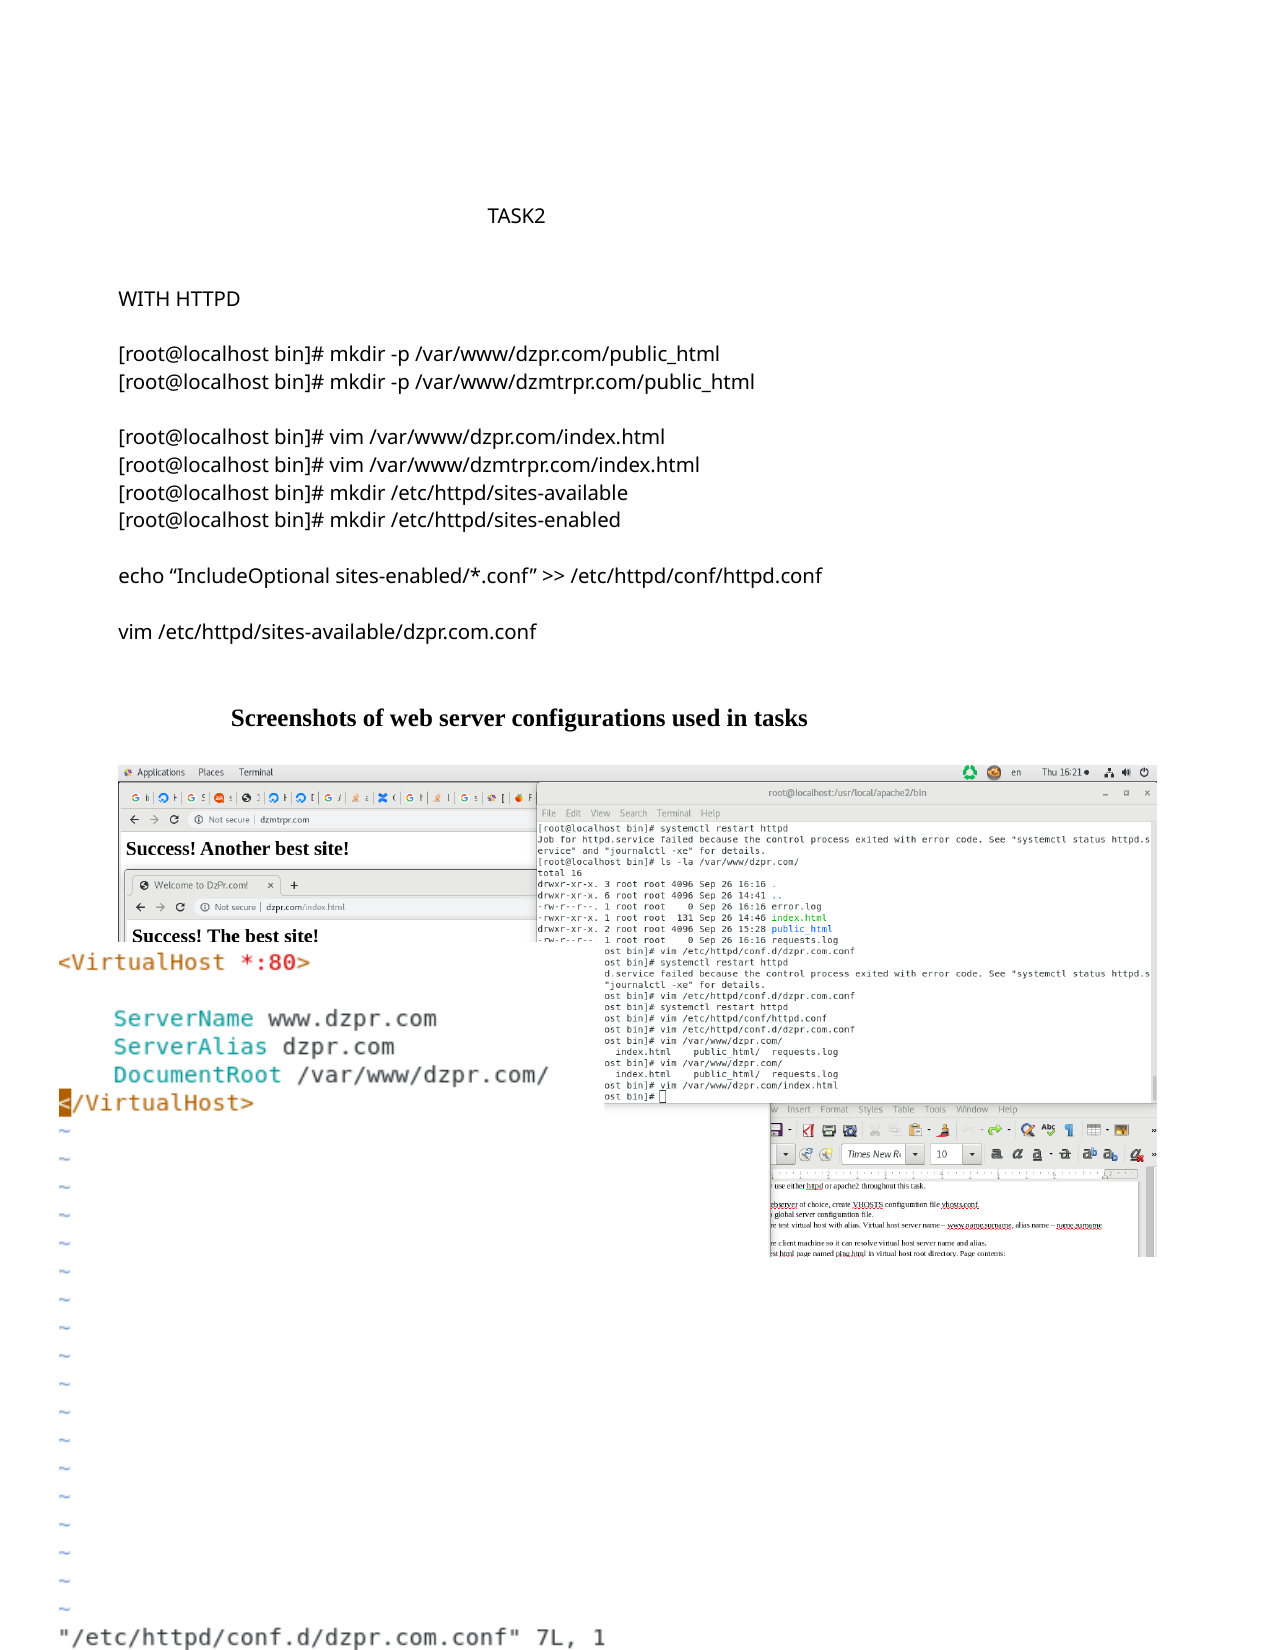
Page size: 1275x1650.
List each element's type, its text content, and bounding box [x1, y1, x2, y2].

text [root@localhost bin]# vim /var/www/dzmtrpr.com/index.html [118, 451, 1157, 478]
text TASK2 [118, 201, 1157, 229]
list Screenshots of web server configurations used in tasks [231, 703, 1157, 732]
picture [59, 765, 1157, 1650]
text WITH HTTPD [118, 284, 1157, 312]
text [root@localhost bin]# mkdir -p /var/www/dzpr.com/public_html [118, 340, 1157, 367]
text [root@localhost bin]# mkdir /etc/httpd/sites-enabled [118, 506, 1157, 534]
text [root@localhost bin]# mkdir -p /var/www/dzmtrpr.com/public_html [118, 367, 1157, 395]
text vim /etc/httpd/sites-available/dzpr.com.conf [118, 618, 1157, 646]
text [root@localhost bin]# mkdir /etc/httpd/sites-available [118, 478, 1157, 506]
text echo “IncludeOptional sites-enabled/*.conf” >> /etc/httpd/conf/httpd.conf [118, 561, 1157, 589]
text [root@localhost bin]# vim /var/www/dzpr.com/index.html [118, 423, 1157, 451]
